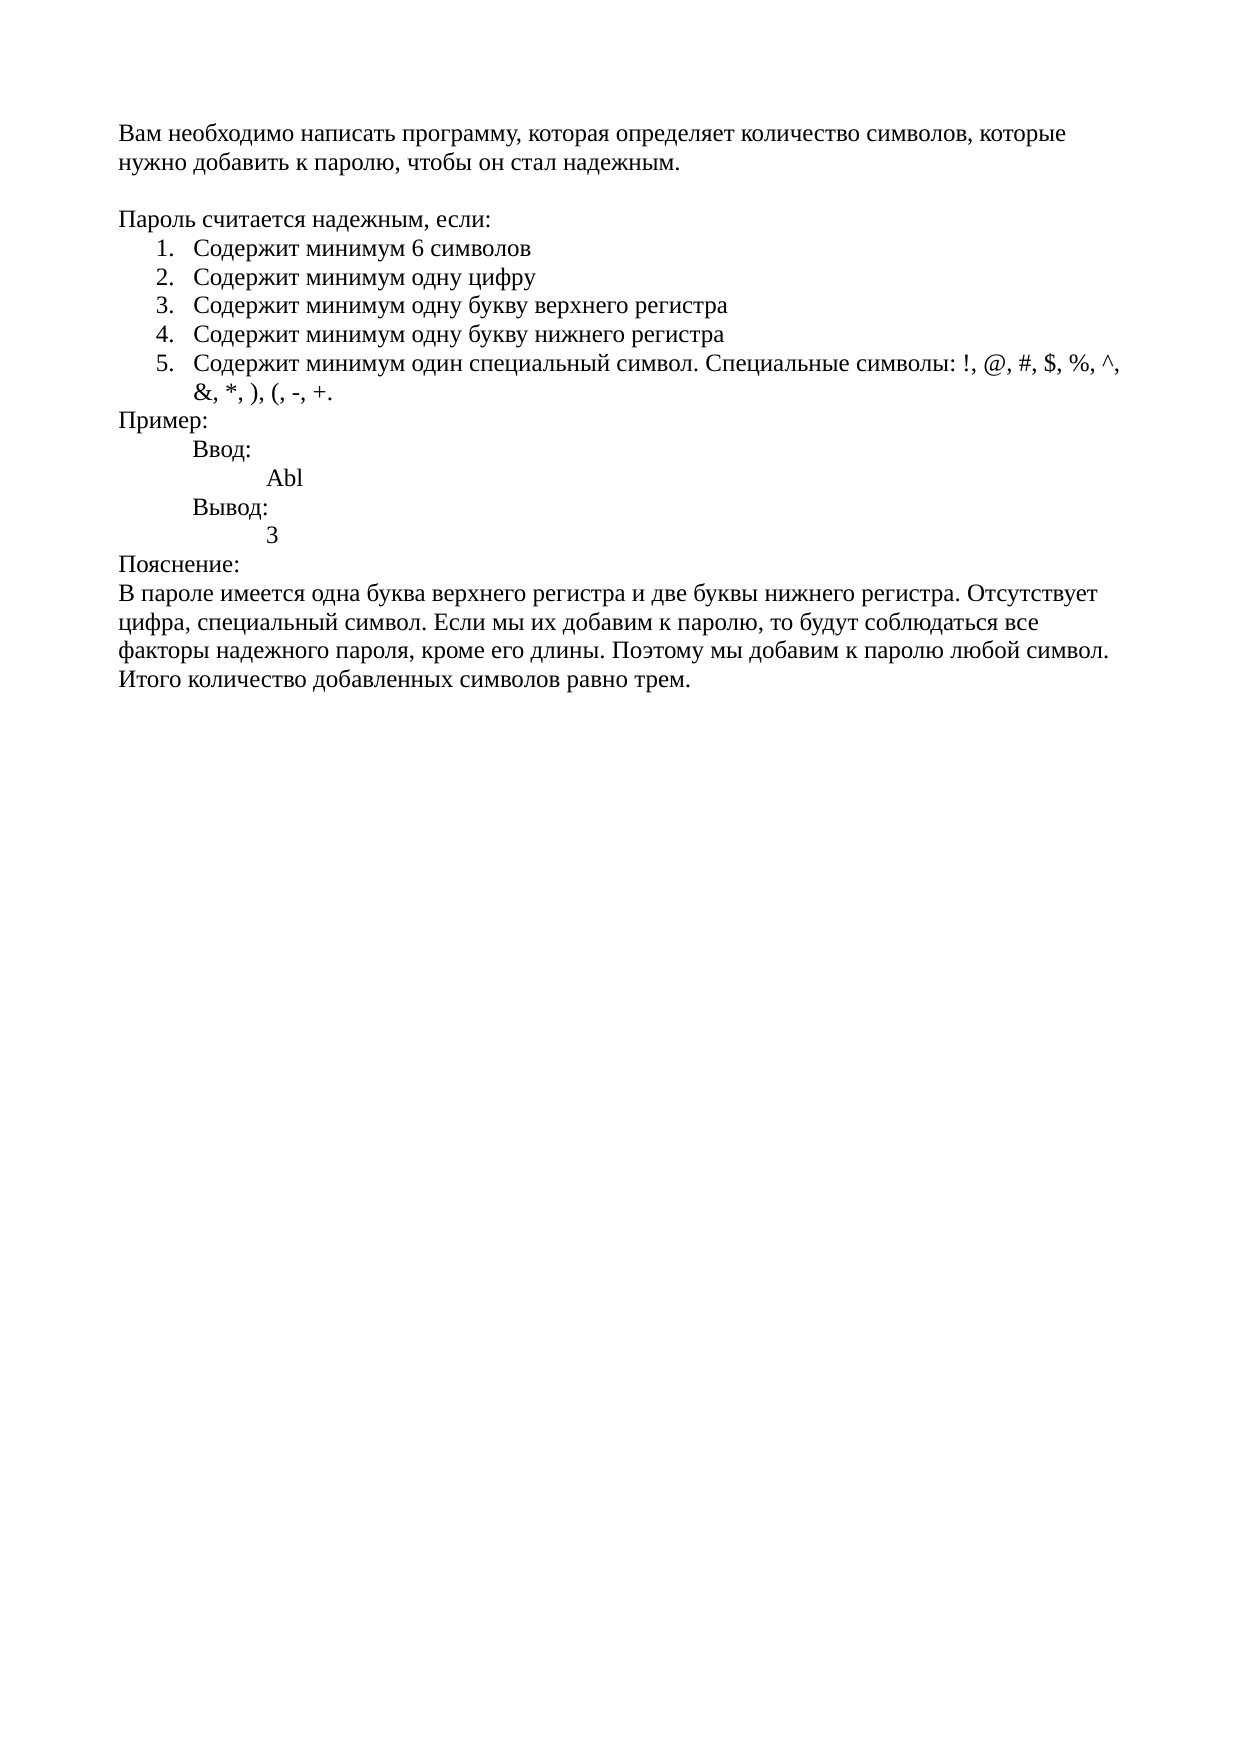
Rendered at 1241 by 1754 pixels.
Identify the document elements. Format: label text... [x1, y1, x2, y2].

text Пример: [118, 406, 1122, 434]
list Содержит минимум одну букву нижнего регистра [156, 319, 1122, 348]
text Ввод: [118, 434, 1122, 463]
text В пароле имеется одна буква верхнего регистра и две буквы нижнего регистра. Отсутствует цифра, специальный символ. Если мы их добавим к паролю, то будут соблюдаться все факторы надежного пароля, кроме его длины. Поэтому мы добавим к паролю любой символ. Итого количество добавленных символов равно трем. [118, 578, 1122, 693]
text Пароль считается надежным, если: [118, 204, 1122, 233]
text Abl [118, 463, 1122, 492]
list Содержит минимум одну букву верхнего регистра [156, 291, 1122, 319]
list Содержит минимум один специальный символ. Специальные символы: !, @, #, $, %, ^, &, *, ), (, -, +. [156, 348, 1122, 406]
text Вам необходимо написать программу, которая определяет количество символов, которые нужно добавить к паролю, чтобы он стал надежным. [118, 118, 1122, 176]
list Содержит минимум одну цифру [156, 262, 1122, 291]
text Пояснение: [118, 549, 1122, 578]
text 3 [118, 521, 1122, 549]
text Вывод: [118, 492, 1122, 521]
list Содержит минимум 6 символов [156, 233, 1122, 262]
